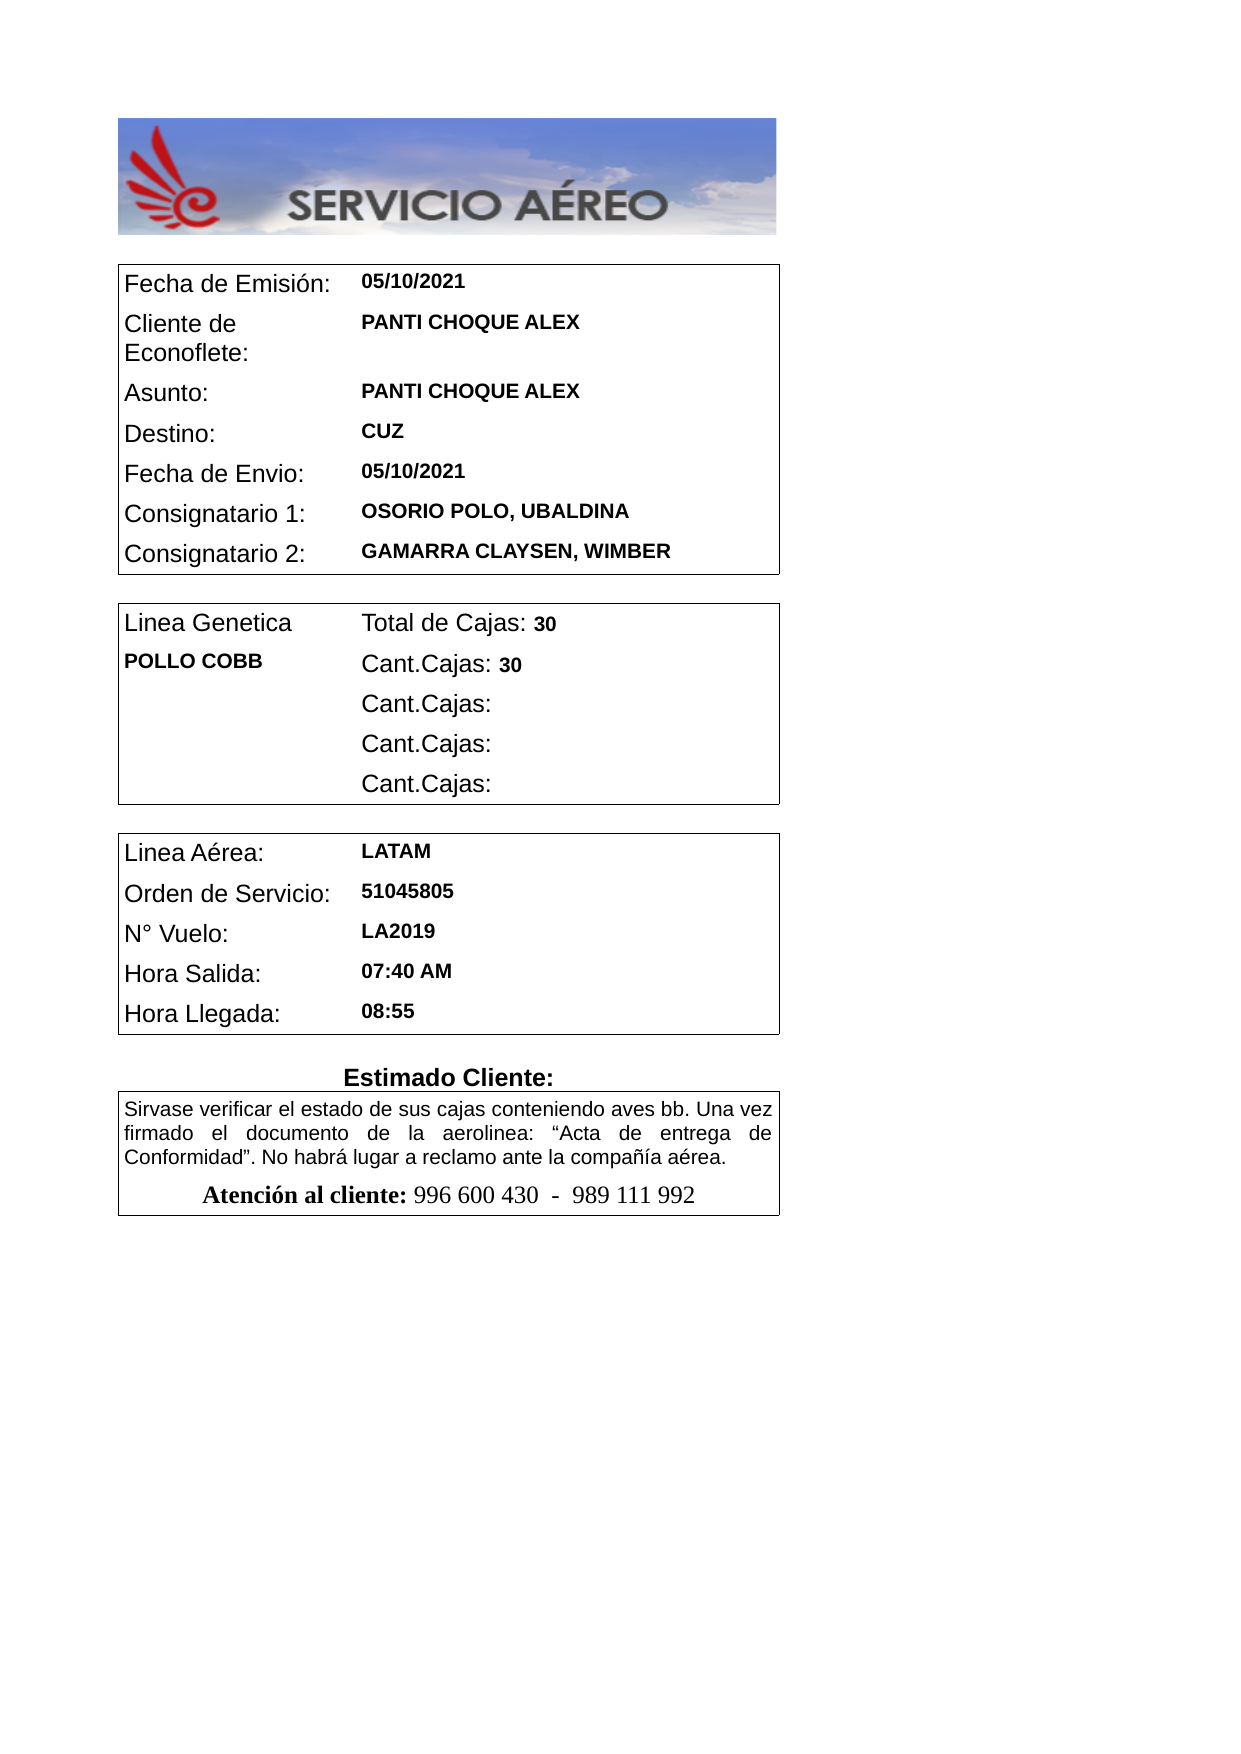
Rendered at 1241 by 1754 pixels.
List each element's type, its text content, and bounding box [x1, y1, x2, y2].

table_cell OSORIO POLO, UBALDINA [356, 493, 779, 533]
table_cell Total de Cajas: 30 [356, 604, 779, 643]
table_cell Atención al cliente: 996 600 430 - 989 111 992 [119, 1175, 779, 1215]
table_cell Cant.Cajas: [356, 723, 779, 763]
table_cell LA2019 [356, 913, 779, 953]
table_cell Asunto: [119, 373, 356, 413]
table_cell Cant.Cajas: [356, 764, 779, 804]
table_cell 08:55 [356, 994, 779, 1034]
table_cell Hora Salida: [119, 953, 356, 993]
picture [118, 118, 777, 235]
table_cell [119, 723, 356, 763]
table_cell GAMARRA CLAYSEN, WIMBER [356, 534, 779, 574]
table_cell 07:40 AM [356, 953, 779, 993]
table_cell Destino: [119, 413, 356, 453]
table_header 05/10/2021 [356, 265, 779, 304]
table_cell [119, 683, 356, 723]
table_cell PANTI CHOQUE ALEX [356, 304, 779, 373]
table_cell Cant.Cajas: 30 [356, 643, 779, 683]
table_cell 05/10/2021 [356, 453, 779, 493]
table_cell Fecha de Envio: [119, 453, 356, 493]
table_cell N° Vuelo: [119, 913, 356, 953]
table_cell LATAM [356, 834, 779, 873]
table_cell Estimado Cliente: [118, 1035, 779, 1091]
table_cell PANTI CHOQUE ALEX [356, 373, 779, 413]
table_cell [356, 805, 779, 833]
table_cell Consignatario 2: [119, 534, 356, 574]
table_cell [118, 805, 356, 833]
table_cell Consignatario 1: [119, 493, 356, 533]
table_cell POLLO COBB [119, 643, 356, 683]
table_cell [356, 575, 779, 603]
table_cell Sirvase verificar el estado de sus cajas conteniendo aves bb. Una vez firmado el documento de la aerolinea: “Acta de entrega de Conformidad”. No habrá lugar a reclamo ante la compañía aérea. [119, 1092, 779, 1175]
table_cell Cliente de Econoflete: [119, 304, 356, 373]
table_cell CUZ [356, 413, 779, 453]
table_cell Orden de Servicio: [119, 873, 356, 913]
table_cell 51045805 [356, 873, 779, 913]
table_header Fecha de Emisión: [119, 265, 356, 304]
table_cell Linea Genetica [119, 604, 356, 643]
table_cell Hora Llegada: [119, 994, 356, 1034]
table_cell [119, 764, 356, 804]
table_cell Linea Aérea: [119, 834, 356, 873]
table_cell [118, 575, 356, 603]
table_cell Cant.Cajas: [356, 683, 779, 723]
